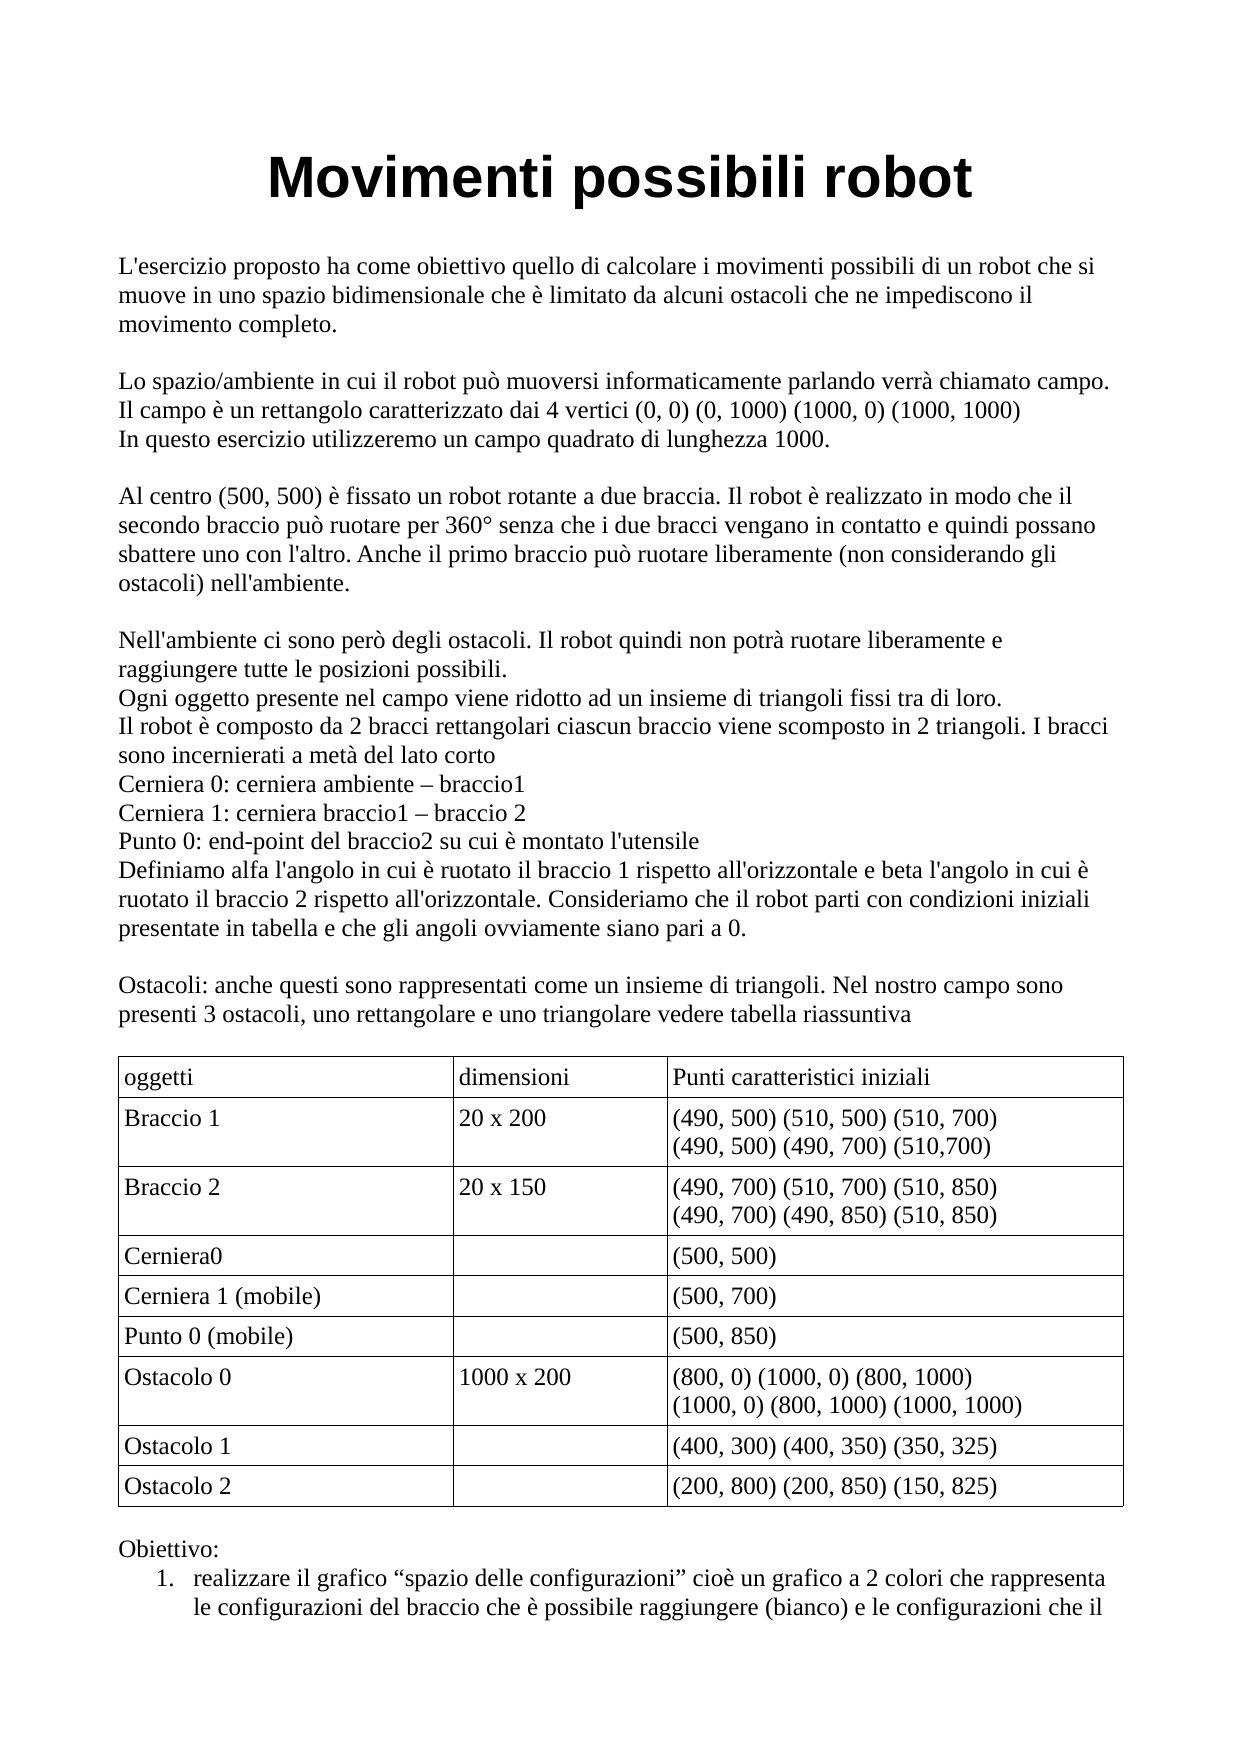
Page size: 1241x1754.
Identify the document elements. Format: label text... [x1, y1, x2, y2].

table_cell Ostacolo 2 [119, 1466, 453, 1506]
text Definiamo alfa l'angolo in cui è ruotato il braccio 1 rispetto all'orizzontale e beta l'angolo in cui è ruotato il braccio 2 rispetto all'orizzontale. Consideriamo che il robot parti con condizioni iniziali presentate in tabella e che gli angoli ovviamente siano pari a 0. [118, 855, 1122, 941]
text Al centro (500, 500) è fissato un robot rotante a due braccia. Il robot è realizzato in modo che il secondo braccio può ruotare per 360° senza che i due bracci vengano in contatto e quindi possano sbattere uno con l'altro. Anche il primo braccio può ruotare liberamente (non considerando gli ostacoli) nell'ambiente. [118, 481, 1122, 596]
table_cell (490, 500) (510, 500) (510, 700) (490, 500) (490, 700) (510,700) [668, 1098, 1123, 1166]
text Lo spazio/ambiente in cui il robot può muoversi informaticamente parlando verrà chiamato campo. [118, 366, 1122, 395]
table_cell (200, 800) (200, 850) (150, 825) [668, 1466, 1123, 1506]
table_cell 20 x 200 [454, 1098, 667, 1166]
table_cell 1000 x 200 [454, 1357, 667, 1425]
text L'esercizio proposto ha come obiettivo quello di calcolare i movimenti possibili di un robot che si muove in uno spazio bidimensionale che è limitato da alcuni ostacoli che ne impediscono il movimento completo. [118, 251, 1122, 338]
text Nell'ambiente ci sono però degli ostacoli. Il robot quindi non potrà ruotare liberamente e raggiungere tutte le posizioni possibili. [118, 625, 1122, 683]
table_cell (500, 850) [668, 1317, 1123, 1356]
table_cell Cerniera 1 (mobile) [119, 1276, 453, 1316]
table_cell Punto 0 (mobile) [119, 1317, 453, 1356]
text Cerniera 0: cerniera ambiente – braccio1 [118, 769, 1122, 798]
text Il robot è composto da 2 bracci rettangolari ciascun braccio viene scomposto in 2 triangoli. I bracci sono incernierati a metà del lato corto [118, 711, 1122, 769]
table_cell (500, 500) [668, 1236, 1123, 1275]
table_cell (500, 700) [668, 1276, 1123, 1316]
table_header oggetti [119, 1057, 453, 1097]
table_cell Ostacolo 1 [119, 1426, 453, 1465]
table_cell [454, 1426, 667, 1465]
text Punto 0: end-point del braccio2 su cui è montato l'utensile [118, 826, 1122, 855]
table_header Punti caratteristici iniziali [668, 1057, 1123, 1097]
table_cell [454, 1317, 667, 1356]
text Ogni oggetto presente nel campo viene ridotto ad un insieme di triangoli fissi tra di loro. [118, 683, 1122, 711]
table_cell 20 x 150 [454, 1167, 667, 1235]
text Obiettivo: [118, 1534, 1122, 1563]
table_cell [454, 1236, 667, 1275]
table_cell (800, 0) (1000, 0) (800, 1000) (1000, 0) (800, 1000) (1000, 1000) [668, 1357, 1123, 1425]
text Il campo è un rettangolo caratterizzato dai 4 vertici (0, 0) (0, 1000) (1000, 0) (1000, 1000) [118, 395, 1122, 424]
list realizzare il grafico “spazio delle configurazioni” cioè un grafico a 2 colori che rappresenta le configurazioni del braccio che è possibile raggiungere (bianco) e le configurazioni che il [156, 1563, 1122, 1621]
text Ostacoli: anche questi sono rappresentati come un insieme di triangoli. Nel nostro campo sono presenti 3 ostacoli, uno rettangolare e uno triangolare vedere tabella riassuntiva [118, 970, 1122, 1028]
table_cell (490, 700) (510, 700) (510, 850) (490, 700) (490, 850) (510, 850) [668, 1167, 1123, 1235]
table_cell [454, 1466, 667, 1506]
table_cell Cerniera0 [119, 1236, 453, 1275]
table_cell (400, 300) (400, 350) (350, 325) [668, 1426, 1123, 1465]
text In questo esercizio utilizzeremo un campo quadrato di lunghezza 1000. [118, 424, 1122, 453]
table_cell Braccio 1 [119, 1098, 453, 1166]
table_cell [454, 1276, 667, 1316]
table_cell Braccio 2 [119, 1167, 453, 1235]
text Cerniera 1: cerniera braccio1 – braccio 2 [118, 798, 1122, 826]
table_cell Ostacolo 0 [119, 1357, 453, 1425]
title Movimenti possibili robot [118, 143, 1122, 210]
table_header dimensioni [454, 1057, 667, 1097]
